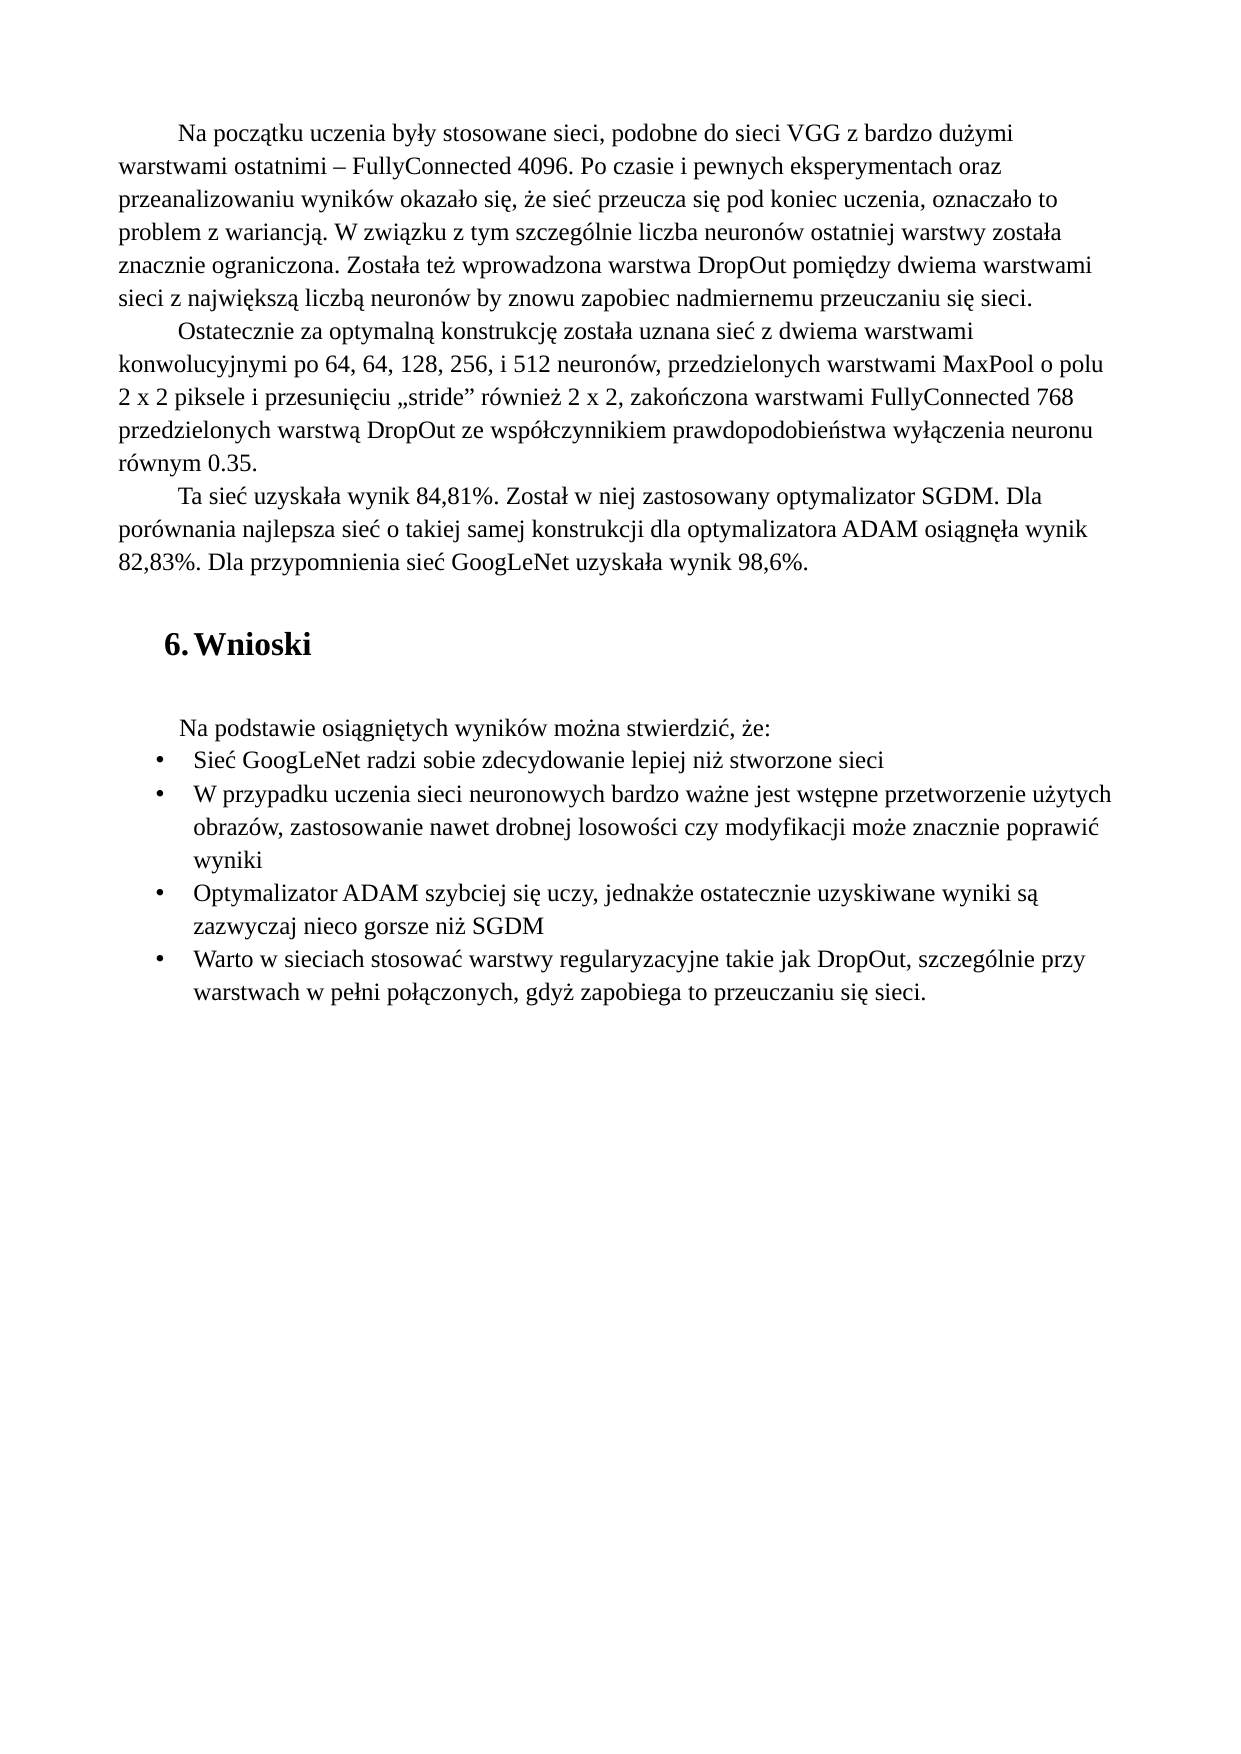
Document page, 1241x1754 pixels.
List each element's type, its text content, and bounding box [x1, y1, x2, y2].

list Optymalizator ADAM szybciej się uczy, jednakże ostatecznie uzyskiwane wyniki są zazwyczaj nieco gorsze niż SGDM [156, 878, 1122, 939]
text Ta sieć uzyskała wynik 84,81%. Został w niej zastosowany optymalizator SGDM. Dla porównania najlepsza sieć o takiej samej konstrukcji dla optymalizatora ADAM osiągnęła wynik 82,83%. Dla przypomnienia sieć GoogLeNet uzyskała wynik 98,6%. [118, 481, 1122, 576]
text Na początku uczenia były stosowane sieci, podobne do sieci VGG z bardzo dużymi warstwami ostatnimi – FullyConnected 4096. Po czasie i pewnych eksperymentach oraz przeanalizowaniu wyników okazało się, że sieć przeucza się pod koniec uczenia, oznaczało to problem z wariancją. W związku z tym szczególnie liczba neuronów ostatniej warstwy została znacznie ograniczona. Została też wprowadzona warstwa DropOut pomiędzy dwiema warstwami sieci z największą liczbą neuronów by znowu zapobiec nadmiernemu przeuczaniu się sieci. [118, 118, 1122, 312]
text Ostatecznie za optymalną konstrukcję została uznana sieć z dwiema warstwami konwolucyjnymi po 64, 64, 128, 256, i 512 neuronów, przedzielonych warstwami MaxPool o polu 2 x 2 piksele i przesunięciu „stride” również 2 x 2, zakończona warstwami FullyConnected 768 przedzielonych warstwą DropOut ze współczynnikiem prawdopodobieństwa wyłączenia neuronu równym 0.35. [118, 316, 1122, 477]
list W przypadku uczenia sieci neuronowych bardzo ważne jest wstępne przetworzenie użytych obrazów, zastosowanie nawet drobnej losowości czy modyfikacji może znacznie poprawić wyniki [156, 779, 1122, 873]
text Na podstawie osiągniętych wyników można stwierdzić, że: [118, 713, 1122, 741]
list Wnioski [156, 624, 1122, 663]
list Sieć GoogLeNet radzi sobie zdecydowanie lepiej niż stworzone sieci [156, 746, 1122, 774]
list Warto w sieciach stosować warstwy regularyzacyjne takie jak DropOut, szczególnie przy warstwach w pełni połączonych, gdyż zapobiega to przeuczaniu się sieci. [156, 944, 1122, 1006]
